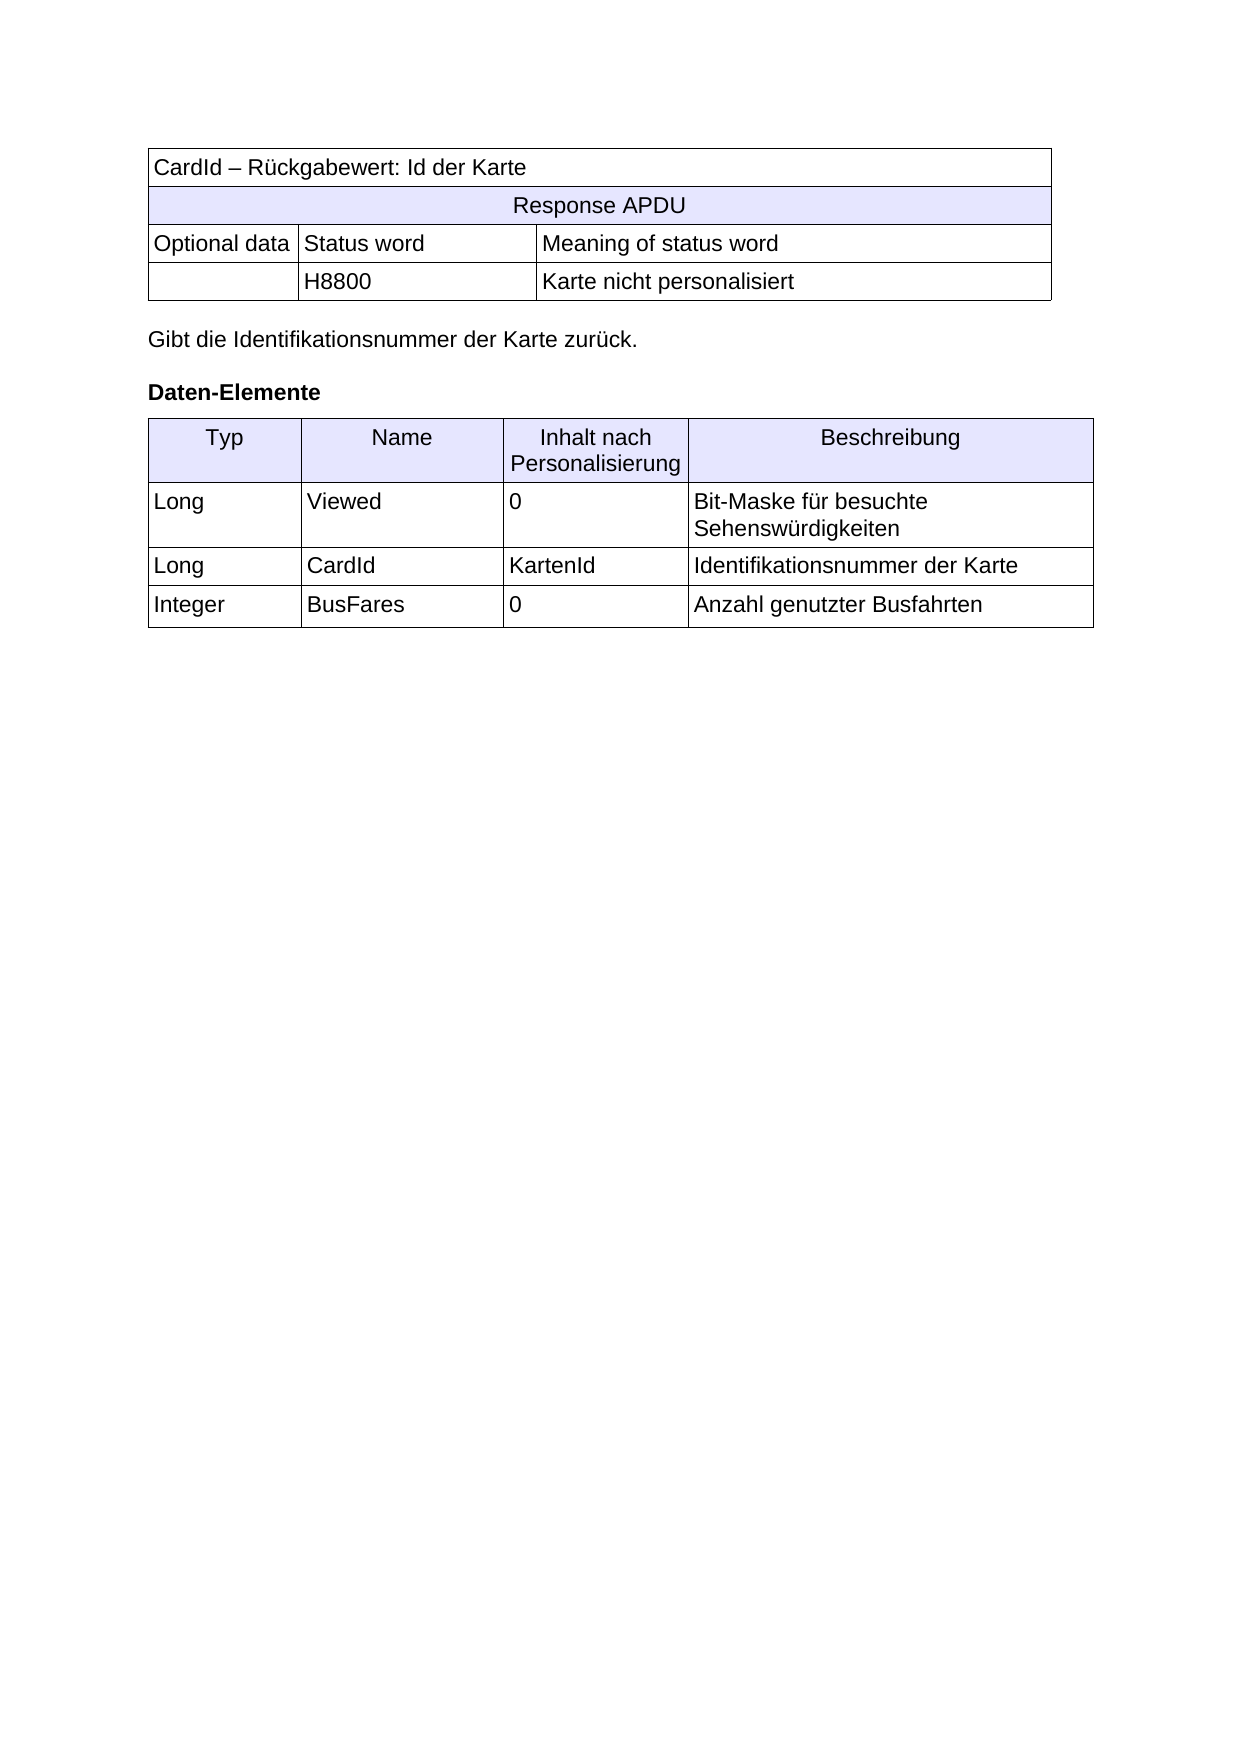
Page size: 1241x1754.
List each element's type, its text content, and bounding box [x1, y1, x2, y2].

table_cell Long [149, 548, 301, 584]
table_header Typ [149, 419, 301, 482]
table_cell H8800 [299, 263, 536, 300]
table_cell 0 [504, 483, 688, 547]
table_cell Karte nicht personalisiert [537, 263, 1051, 300]
table_cell Status word [299, 225, 536, 262]
table_cell Optional data [149, 225, 298, 262]
table_cell [149, 263, 298, 300]
text Gibt die Identifikationsnummer der Karte zurück. [148, 326, 1093, 353]
table_cell Anzahl genutzter Busfahrten [689, 586, 1093, 627]
text Daten-Elemente [148, 379, 1093, 405]
table_cell KartenId [504, 548, 688, 584]
table_header Inhalt nach Personalisierung [504, 419, 688, 482]
table_cell Bit-Maske für besuchte Sehenswürdigkeiten [689, 483, 1093, 547]
table_cell CardId – Rückgabewert: Id der Karte [149, 149, 1051, 186]
table_cell Viewed [302, 483, 503, 547]
table_cell BusFares [302, 586, 503, 627]
table_cell Identifikationsnummer der Karte [689, 548, 1093, 584]
table_header Name [302, 419, 503, 482]
table_cell Long [149, 483, 301, 547]
table_cell Response APDU [149, 187, 1051, 224]
table_cell Meaning of status word [537, 225, 1051, 262]
table_cell Integer [149, 586, 301, 627]
table_header Beschreibung [689, 419, 1093, 482]
table_cell CardId [302, 548, 503, 584]
table_cell 0 [504, 586, 688, 627]
